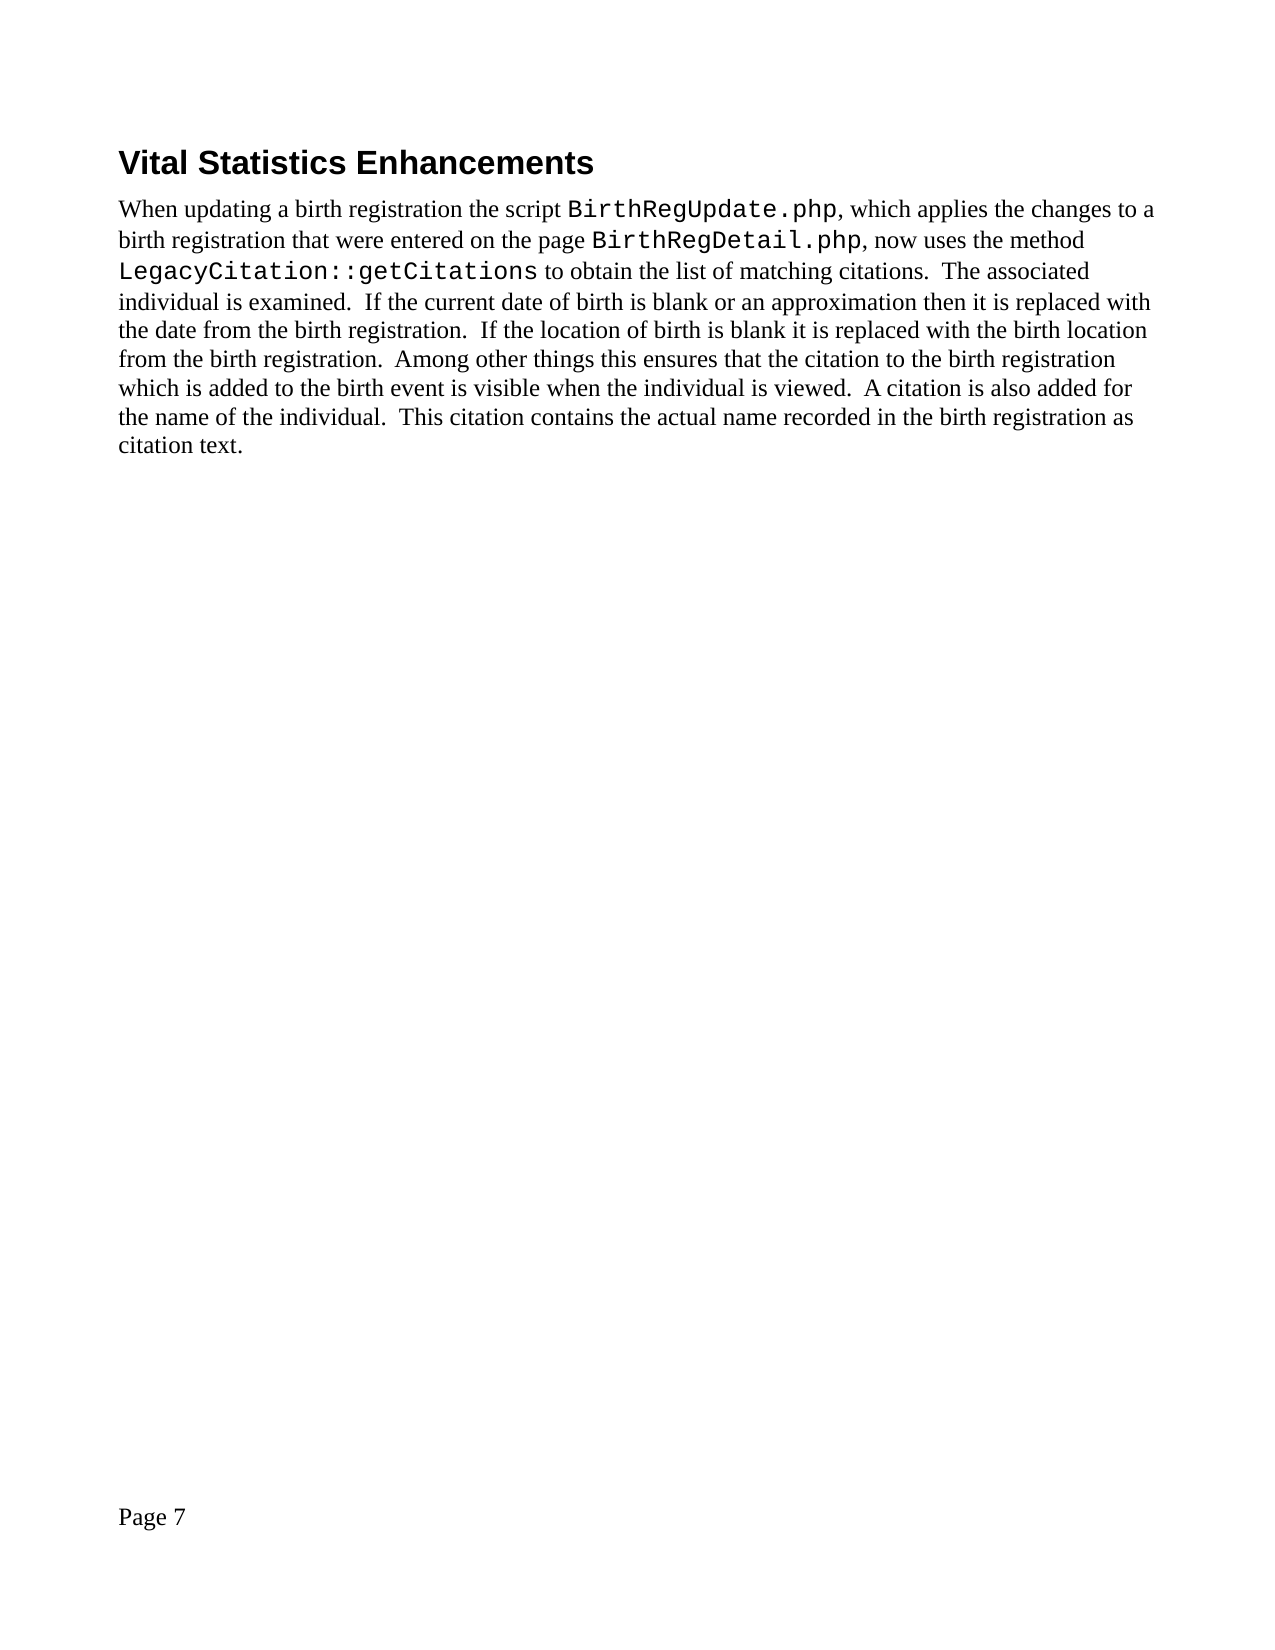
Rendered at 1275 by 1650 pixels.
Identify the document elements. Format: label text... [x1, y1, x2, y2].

subtitle Vital Statistics Enhancements [118, 143, 1157, 182]
text When updating a birth registration the script BirthRegUpdate.php, which applies the changes to a birth registration that were entered on the page BirthRegDetail.php, now uses the method LegacyCitation::getCitations to obtain the list of matching citations. The associated individual is examined. If the current date of birth is blank or an approximation then it is replaced with the date from the birth registration. If the location of birth is blank it is replaced with the birth location from the birth registration. Among other things this ensures that the citation to the birth registration which is added to the birth event is visible when the individual is viewed. A citation is also added for the name of the individual. This citation contains the actual name recorded in the birth registration as citation text. [118, 194, 1157, 459]
